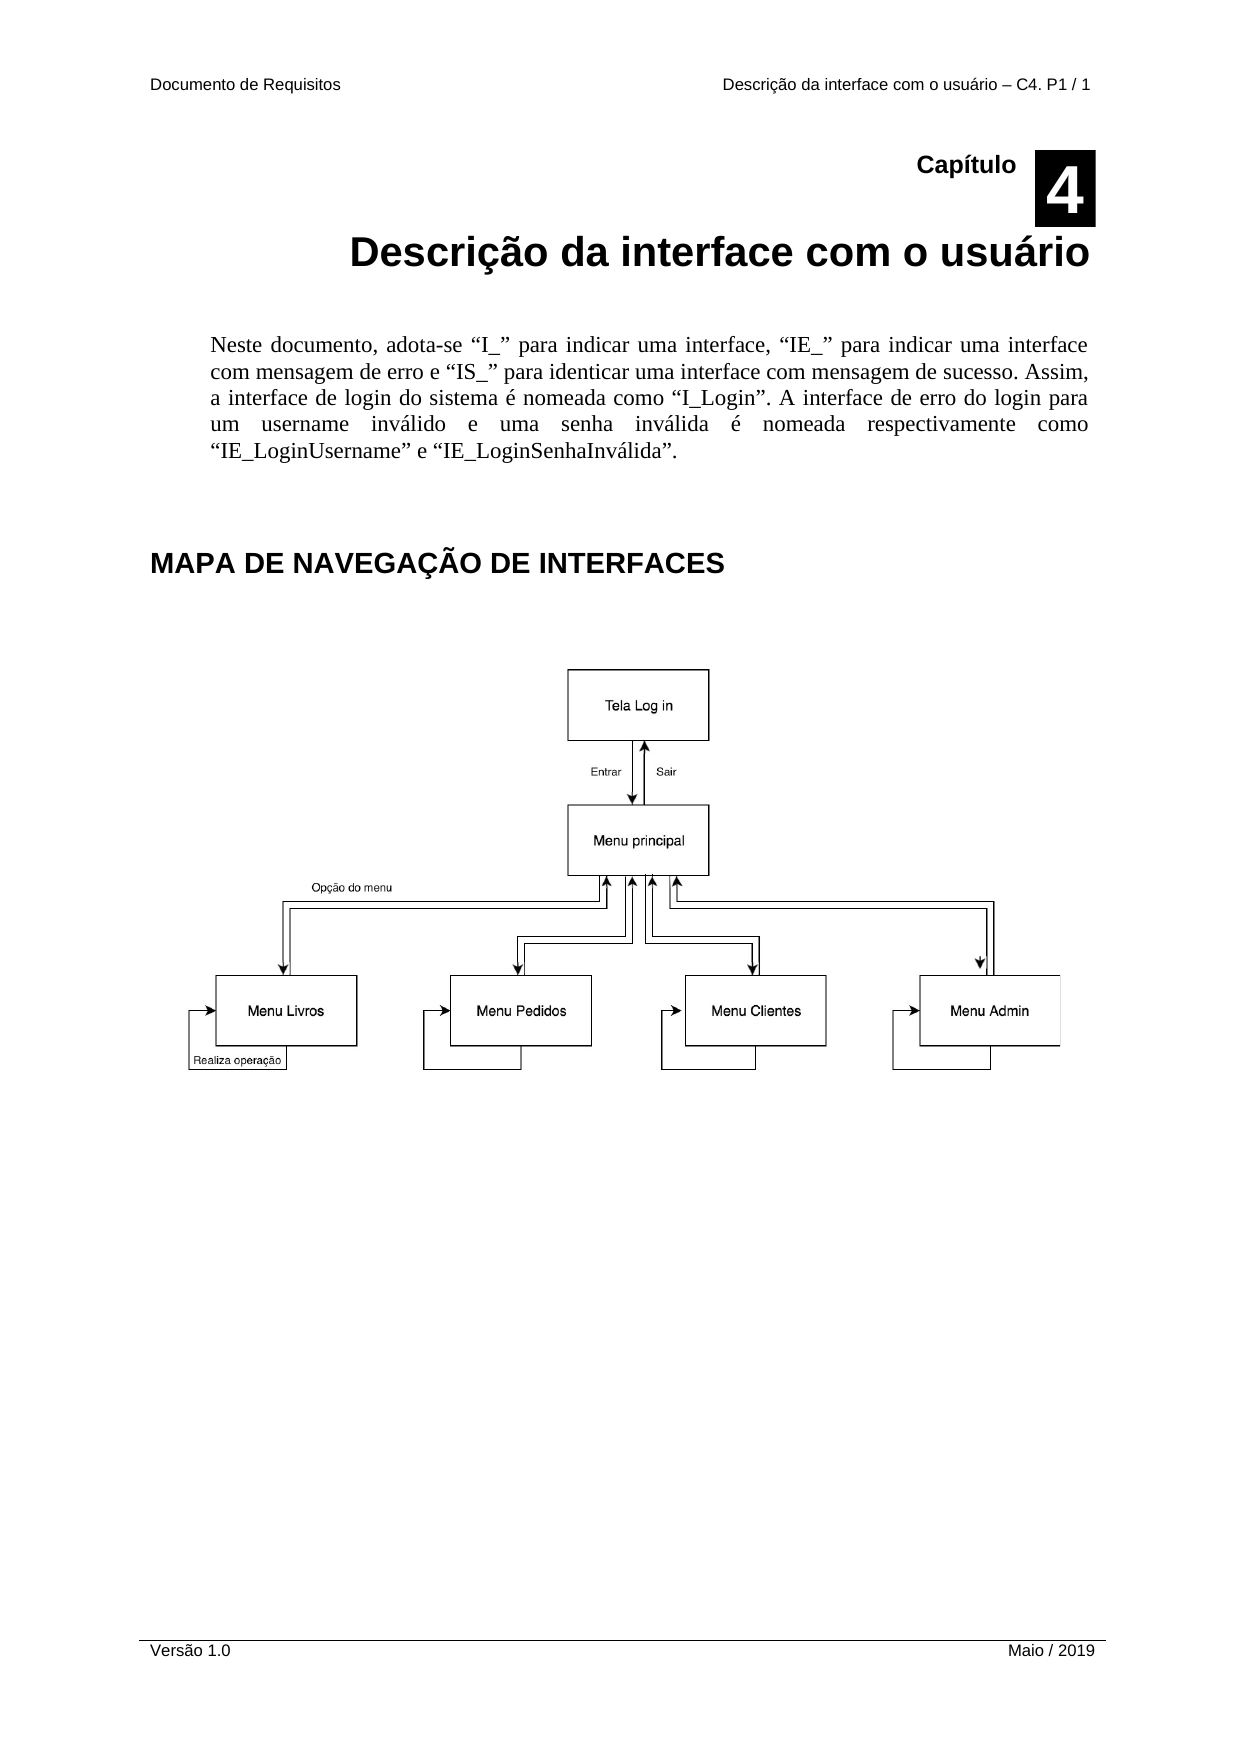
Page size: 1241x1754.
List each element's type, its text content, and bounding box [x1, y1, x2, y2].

text Capítulo [210, 150, 1035, 227]
subtitle Descrição da interface com o usuário [150, 227, 1090, 275]
subtitle MAPA DE NAVEGAÇÃO DE INTERFACES [150, 546, 1090, 579]
text Neste documento, adota-se “I_” para indicar uma interface, “IE_” para indicar uma interface com mensagem de erro e “IS_” para identicar uma interface com mensagem de sucesso. Assim, a interface de login do sistema é nomeada como “I_Login”. A interface de erro do login para um username inválido e uma senha inválida é nomeada respectivamente como “IE_LoginUsername” e “IE_LoginSenhaInválida”. [210, 331, 1090, 463]
picture [180, 669, 1060, 1079]
